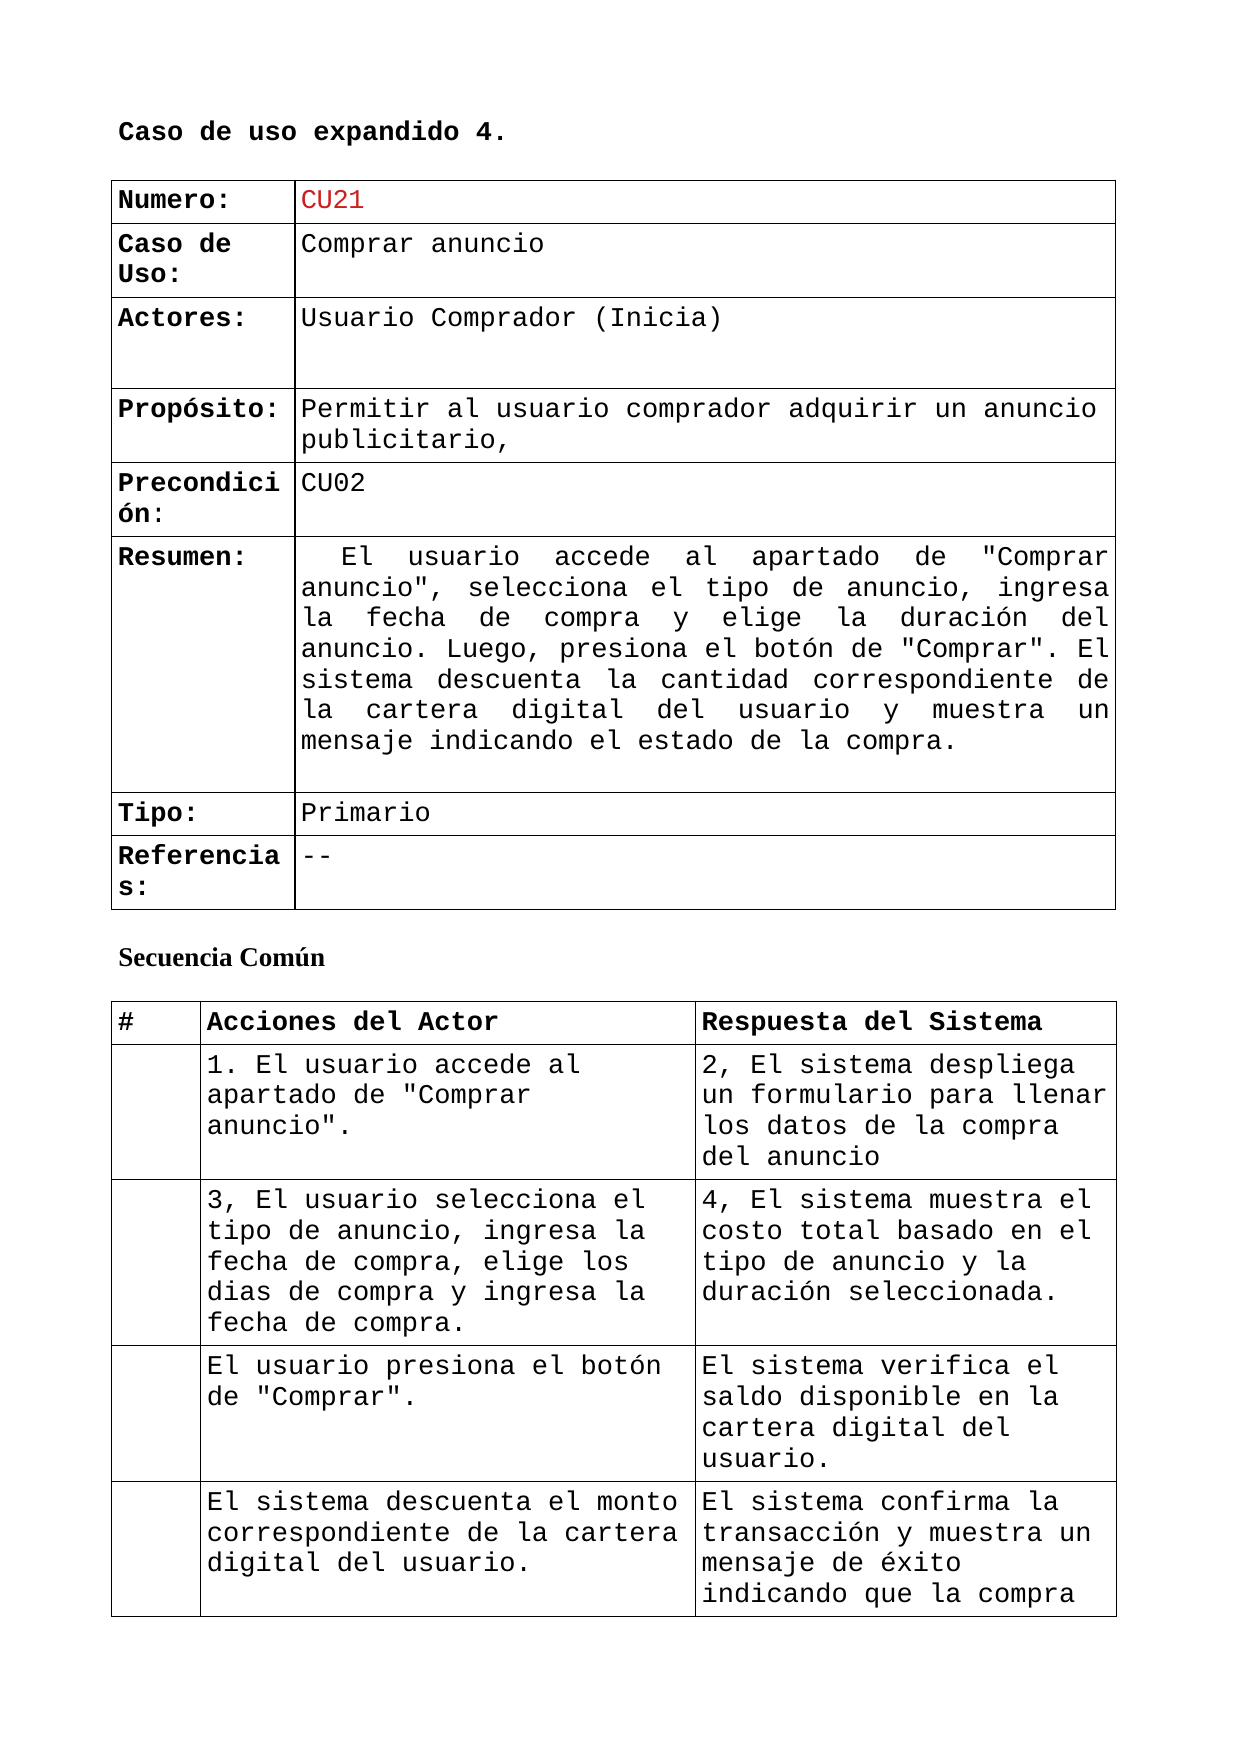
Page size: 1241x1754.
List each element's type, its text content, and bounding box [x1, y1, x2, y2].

table_header # [112, 1002, 200, 1044]
table_cell 2, El sistema despliega un formulario para llenar los datos de la compra del anuncio [696, 1045, 1116, 1179]
table_cell Caso de Uso: [112, 224, 294, 297]
table_cell [112, 1346, 200, 1481]
table_cell [112, 1482, 200, 1616]
table_cell Referencias: [112, 836, 294, 909]
table_cell 1. El usuario accede al apartado de "Comprar anuncio". [201, 1045, 695, 1179]
table_cell [112, 1045, 200, 1179]
table_cell [112, 1180, 200, 1345]
table_cell 4, El sistema muestra el costo total basado en el tipo de anuncio y la duración seleccionada. [696, 1180, 1116, 1345]
table_cell Precondición: [112, 463, 294, 536]
table_cell Comprar anuncio [296, 224, 1115, 297]
table_cell Permitir al usuario comprador adquirir un anuncio publicitario, [296, 389, 1115, 462]
table_cell Tipo: [112, 793, 294, 835]
text Caso de uso expandido 4. [118, 118, 1122, 149]
table_header Respuesta del Sistema [696, 1002, 1116, 1044]
table_header Acciones del Actor [201, 1002, 695, 1044]
text Secuencia Común [118, 941, 1122, 972]
table_cell Primario [296, 793, 1115, 835]
table_cell Actores: [112, 298, 294, 388]
table_cell CU02 [296, 463, 1115, 536]
table_cell El sistema confirma la transacción y muestra un mensaje de éxito indicando que la compra [696, 1482, 1116, 1616]
table_cell -- [296, 836, 1115, 909]
table_cell Usuario Comprador (Inicia) [296, 298, 1115, 388]
table_header Numero: [112, 181, 294, 223]
table_header CU21 [296, 181, 1115, 223]
table_cell 3, El usuario selecciona el tipo de anuncio, ingresa la fecha de compra, elige los dias de compra y ingresa la fecha de compra. [201, 1180, 695, 1345]
table_cell Resumen: [112, 537, 294, 792]
table_cell El usuario accede al apartado de "Comprar anuncio", selecciona el tipo de anuncio, ingresa la fecha de compra y elige la duración del anuncio. Luego, presiona el botón de "Comprar". El sistema descuenta la cantidad correspondiente de la cartera digital del usuario y muestra un mensaje indicando el estado de la compra. [296, 537, 1115, 792]
table_cell El usuario presiona el botón de "Comprar". [201, 1346, 695, 1481]
table_cell El sistema descuenta el monto correspondiente de la cartera digital del usuario. [201, 1482, 695, 1616]
table_cell El sistema verifica el saldo disponible en la cartera digital del usuario. [696, 1346, 1116, 1481]
table_cell Propósito: [112, 389, 294, 462]
